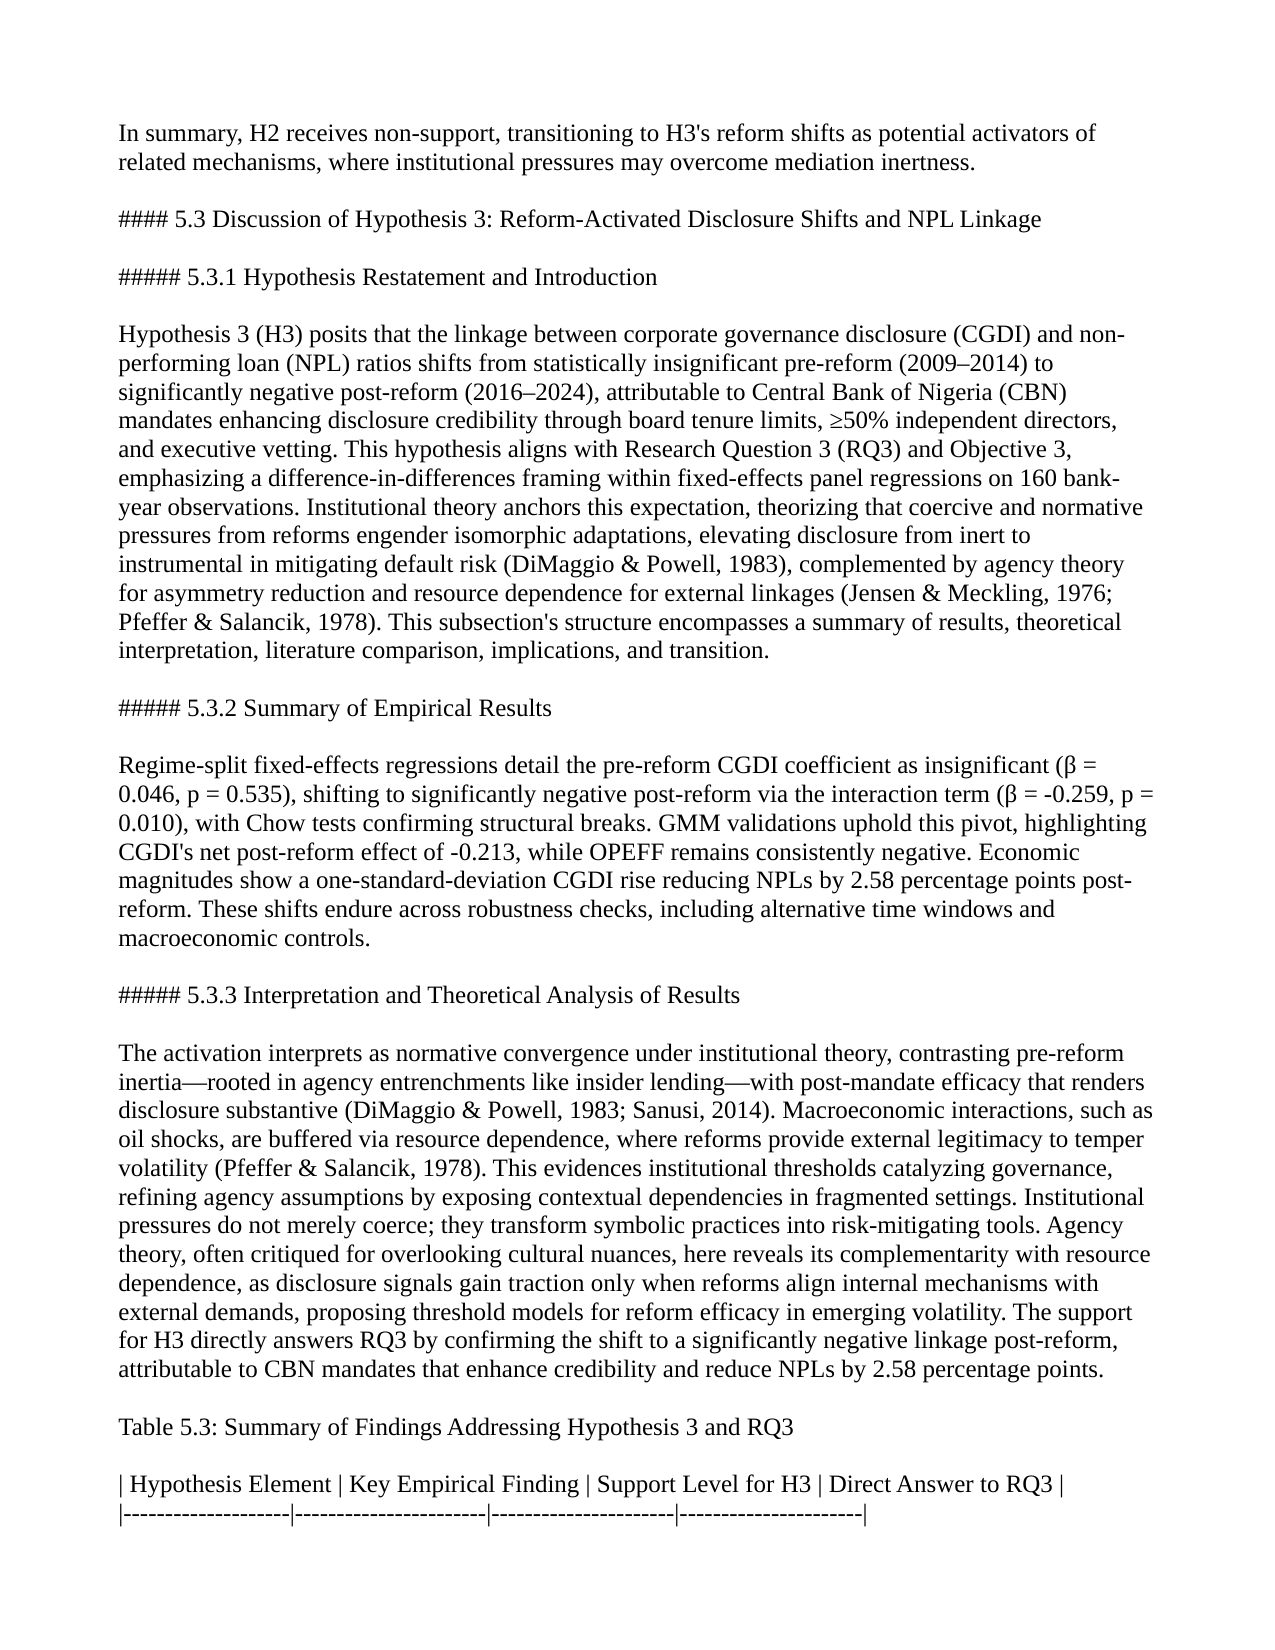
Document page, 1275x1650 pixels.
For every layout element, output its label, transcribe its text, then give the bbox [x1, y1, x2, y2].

text In summary, H2 receives non-support, transitioning to H3's reform shifts as potential activators of related mechanisms, where institutional pressures may overcome mediation inertness. [118, 118, 1157, 176]
text The activation interprets as normative convergence under institutional theory, contrasting pre-reform inertia—rooted in agency entrenchments like insider lending—with post-mandate efficacy that renders disclosure substantive (DiMaggio & Powell, 1983; Sanusi, 2014). Macroeconomic interactions, such as oil shocks, are buffered via resource dependence, where reforms provide external legitimacy to temper volatility (Pfeffer & Salancik, 1978). This evidences institutional thresholds catalyzing governance, refining agency assumptions by exposing contextual dependencies in fragmented settings. Institutional pressures do not merely coerce; they transform symbolic practices into risk-mitigating tools. Agency theory, often critiqued for overlooking cultural nuances, here reveals its complementarity with resource dependence, as disclosure signals gain traction only when reforms align internal mechanisms with external demands, proposing threshold models for reform efficacy in emerging volatility. The support for H3 directly answers RQ3 by confirming the shift to a significantly negative linkage post-reform, attributable to CBN mandates that enhance credibility and reduce NPLs by 2.58 percentage points. [118, 1038, 1157, 1383]
text Table 5.3: Summary of Findings Addressing Hypothesis 3 and RQ3 [118, 1412, 1157, 1441]
text #### 5.3 Discussion of Hypothesis 3: Reform-Activated Disclosure Shifts and NPL Linkage [118, 204, 1157, 233]
text Regime-split fixed-effects regressions detail the pre-reform CGDI coefficient as insignificant (β = 0.046, p = 0.535), shifting to significantly negative post-reform via the interaction term (β = -0.259, p = 0.010), with Chow tests confirming structural breaks. GMM validations uphold this pivot, highlighting CGDI's net post-reform effect of -0.213, while OPEFF remains consistently negative. Economic magnitudes show a one-standard-deviation CGDI rise reducing NPLs by 2.58 percentage points post-reform. These shifts endure across robustness checks, including alternative time windows and macroeconomic controls. [118, 751, 1157, 952]
text ##### 5.3.3 Interpretation and Theoretical Analysis of Results [118, 981, 1157, 1009]
text ##### 5.3.2 Summary of Empirical Results [118, 693, 1157, 722]
text |--------------------|-----------------------|----------------------|----------------------| [118, 1498, 1157, 1527]
text ##### 5.3.1 Hypothesis Restatement and Introduction [118, 262, 1157, 291]
text Hypothesis 3 (H3) posits that the linkage between corporate governance disclosure (CGDI) and non-performing loan (NPL) ratios shifts from statistically insignificant pre-reform (2009–2014) to significantly negative post-reform (2016–2024), attributable to Central Bank of Nigeria (CBN) mandates enhancing disclosure credibility through board tenure limits, ≥50% independent directors, and executive vetting. This hypothesis aligns with Research Question 3 (RQ3) and Objective 3, emphasizing a difference-in-differences framing within fixed-effects panel regressions on 160 bank-year observations. Institutional theory anchors this expectation, theorizing that coercive and normative pressures from reforms engender isomorphic adaptations, elevating disclosure from inert to instrumental in mitigating default risk (DiMaggio & Powell, 1983), complemented by agency theory for asymmetry reduction and resource dependence for external linkages (Jensen & Meckling, 1976; Pfeffer & Salancik, 1978). This subsection's structure encompasses a summary of results, theoretical interpretation, literature comparison, implications, and transition. [118, 319, 1157, 664]
text | Hypothesis Element | Key Empirical Finding | Support Level for H3 | Direct Answer to RQ3 | [118, 1469, 1157, 1498]
